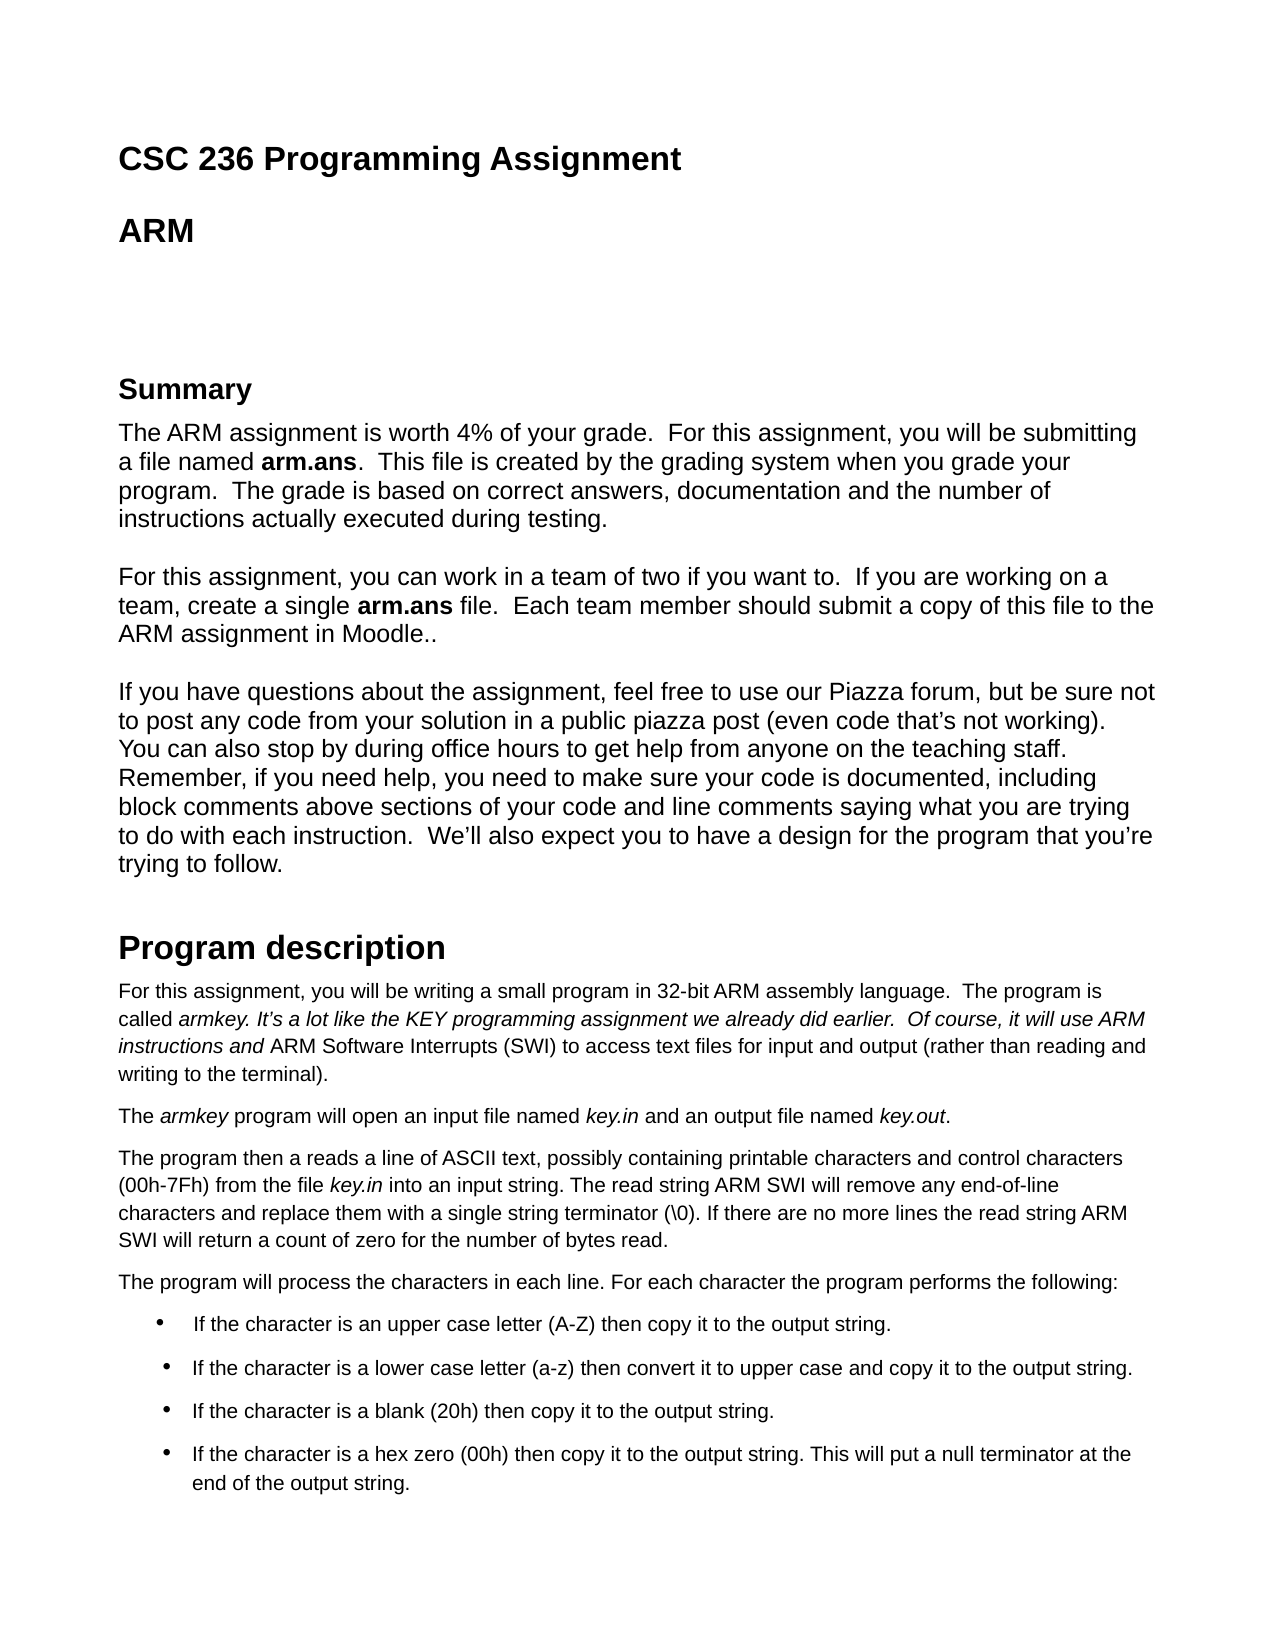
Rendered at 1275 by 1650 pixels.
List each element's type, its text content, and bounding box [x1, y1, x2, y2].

text If you have questions about the assignment, feel free to use our Piazza forum, but be sure not to post any code from your solution in a public piazza post (even code that’s not working). You can also stop by during office hours to get help from anyone on the teaching staff. Remember, if you need help, you need to make sure your code is documented, including block comments above sections of your code and line comments saying what you are trying to do with each instruction. We’ll also expect you to have a design for the program that you’re trying to follow. [118, 677, 1157, 878]
list If the character is a lower case letter (a-z) then convert it to upper case and copy it to the output string. [162, 1356, 1157, 1381]
text For this assignment, you can work in a team of two if you want to. If you are working on a team, create a single arm.ans file. Each team member should submit a copy of this file to the ARM assignment in Moodle.. [118, 562, 1157, 648]
subtitle CSC 236 Programming Assignment [118, 139, 1157, 178]
list If the character is a blank (20h) then copy it to the output string. [162, 1399, 1157, 1424]
text The program will process the characters in each line. For each character the program performs the following: [118, 1270, 1157, 1294]
text The ARM assignment is worth 4% of your grade. For this assignment, you will be submitting a file named arm.ans. This file is created by the grading system when you grade your program. The grade is based on correct answers, documentation and the number of instructions actually executed during testing. [118, 418, 1157, 533]
list If the character is an upper case letter (A-Z) then copy it to the output string. [156, 1312, 1157, 1337]
subtitle Summary [118, 372, 1157, 406]
list If the character is a hex zero (00h) then copy it to the output string. This will put a null terminator at the end of the output string. [162, 1442, 1157, 1495]
text The armkey program will open an input file named key.in and an output file named key.out. [118, 1103, 1157, 1127]
subtitle ARM [118, 211, 1157, 249]
text The program then a reads a line of ASCII text, possibly containing printable characters and control characters (00h-7Fh) from the file key.in into an input string. The read string ARM SWI will remove any end-of-line characters and replace them with a single string terminator (\0). If there are no more lines the read string ARM SWI will return a count of zero for the number of bytes read. [118, 1146, 1157, 1252]
text For this assignment, you will be writing a small program in 32-bit ARM assembly language. The program is called armkey. It’s a lot like the KEY programming assignment we already did earlier. Of course, it will use ARM instructions and ARM Software Interrupts (SWI) to access text files for input and output (rather than reading and writing to the terminal). [118, 979, 1157, 1085]
subtitle Program description [118, 928, 1157, 966]
